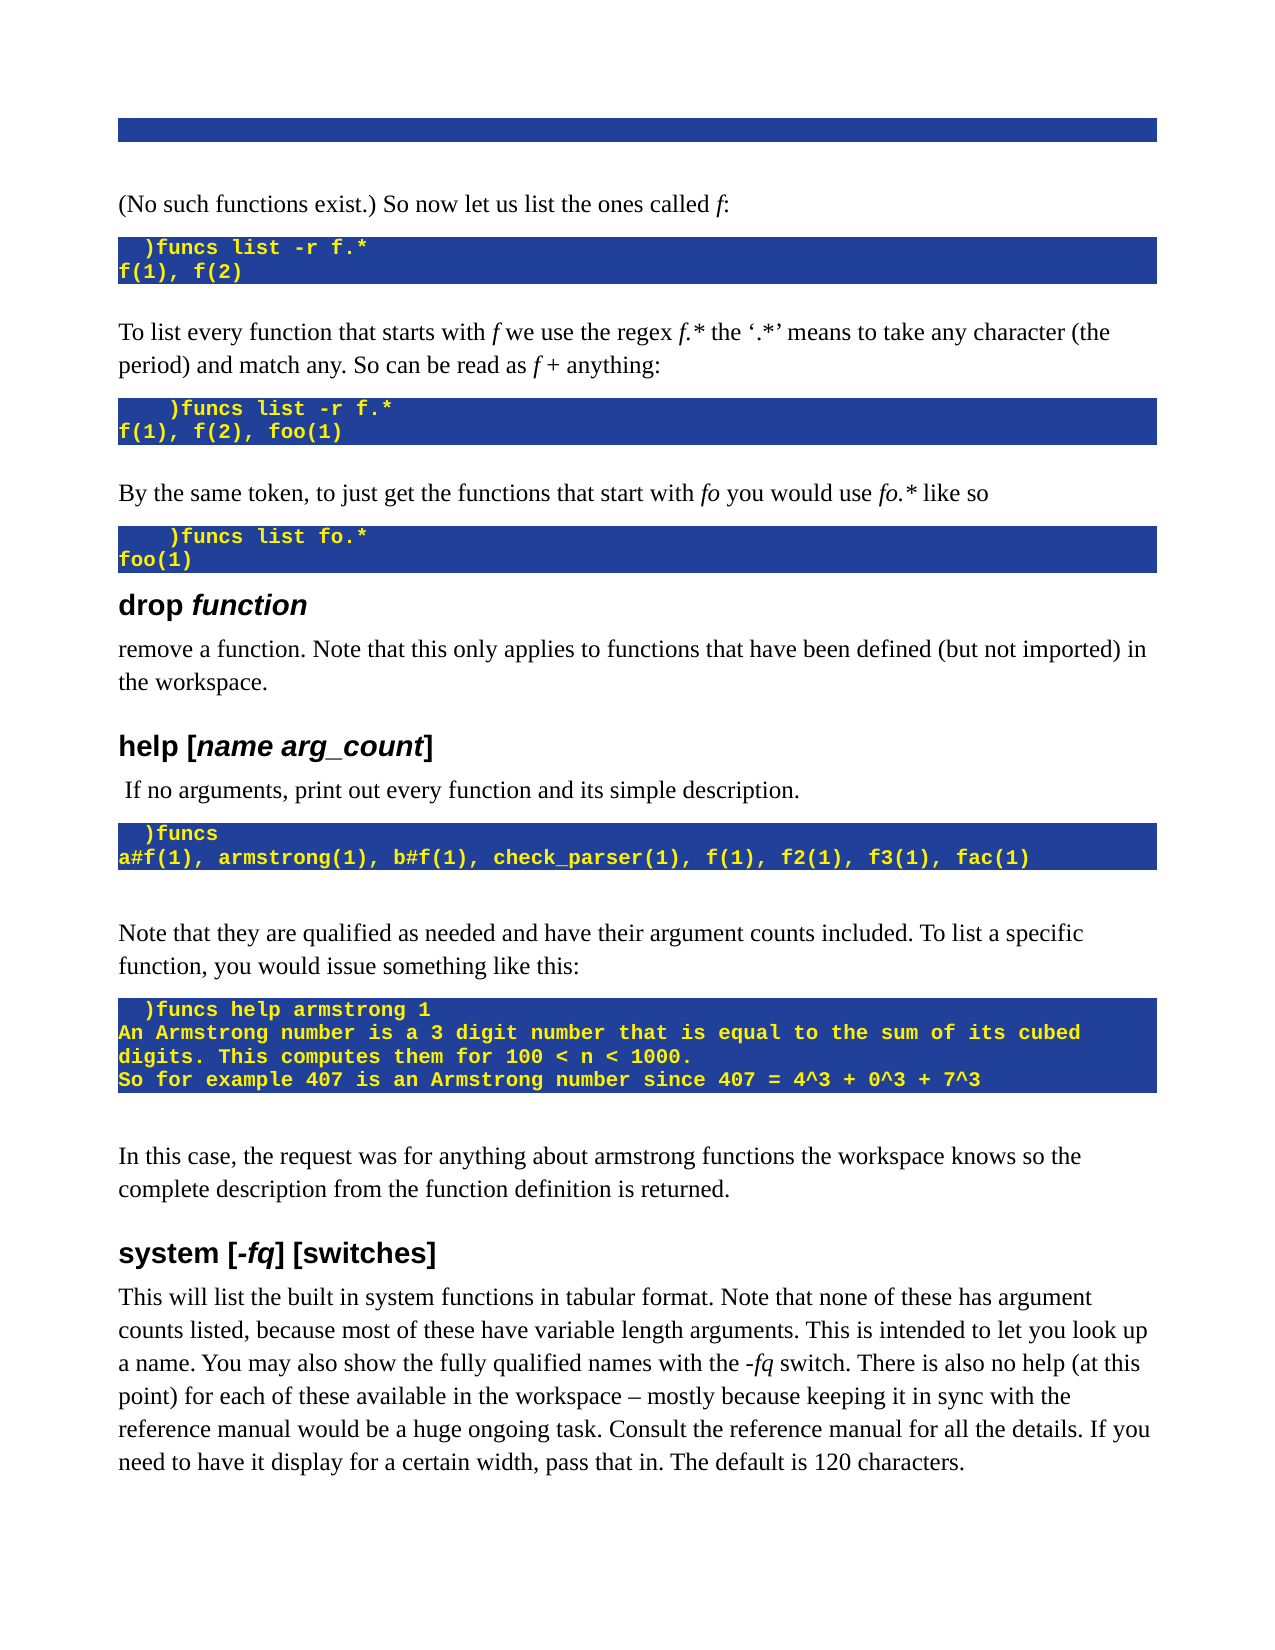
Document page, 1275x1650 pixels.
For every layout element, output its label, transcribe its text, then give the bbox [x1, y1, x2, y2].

text f(1), f(2), foo(1) [343, 422, 1157, 445]
text a#f(1), armstrong(1), b#f(1), check_parser(1), f(1), f2(1), f3(1), fac(1) [1031, 847, 1157, 870]
text )funcs list -r f.* [393, 398, 1157, 422]
text Note that they are qualified as needed and have their argument counts included. To list a specific function, you would issue something like this: [118, 918, 1157, 980]
subtitle drop function [118, 588, 1157, 621]
text By the same token, to just get the functions that start with fo you would use fo.* like so [118, 445, 1157, 507]
text )funcs [218, 823, 1157, 847]
text In this case, the request was for anything about armstrong functions the workspace knows so the complete description from the function definition is returned. [118, 1141, 1157, 1202]
subtitle system [-fq] [switches] [118, 1236, 1157, 1270]
text f(1), f(2) [243, 261, 1157, 284]
text This will list the built in system functions in tabular format. Note that none of these has argument counts listed, because most of these have variable length arguments. This is intended to let you look up a name. You may also show the fully qualified names with the -fq switch. There is also no help (at this point) for each of these available in the workspace – mostly because keeping it in sync with the reference manual would be a huge ongoing task. Consult the reference manual for all the details. If you need to have it display for a certain width, pass that in. The default is 120 characters. [118, 1282, 1157, 1476]
text foo(1) [118, 549, 1157, 573]
text )funcs list fo.* [368, 526, 1157, 549]
subtitle help [name arg_count] [118, 729, 1157, 763]
text (No such functions exist.) So now let us list the ones called f: [118, 189, 1157, 218]
text )funcs help armstrong 1 [118, 998, 1157, 1022]
text remove a function. Note that this only applies to functions that have been defined (but not imported) in the workspace. [118, 634, 1157, 696]
text To list every function that starts with f we use the regex f.* the ‘.*’ means to take any character (the period) and match any. So can be read as f + anything: [118, 284, 1157, 379]
text If no arguments, print out every function and its simple description. [118, 775, 1157, 804]
text So for example 407 is an Armstrong number since 407 = 4^3 + 0^3 + 7^3 [118, 1069, 1157, 1093]
text An Armstrong number is a 3 digit number that is equal to the sum of its cubed digits. This computes them for 100 < n < 1000. [693, 1022, 1157, 1069]
text )funcs list -r f.* [368, 237, 1157, 261]
